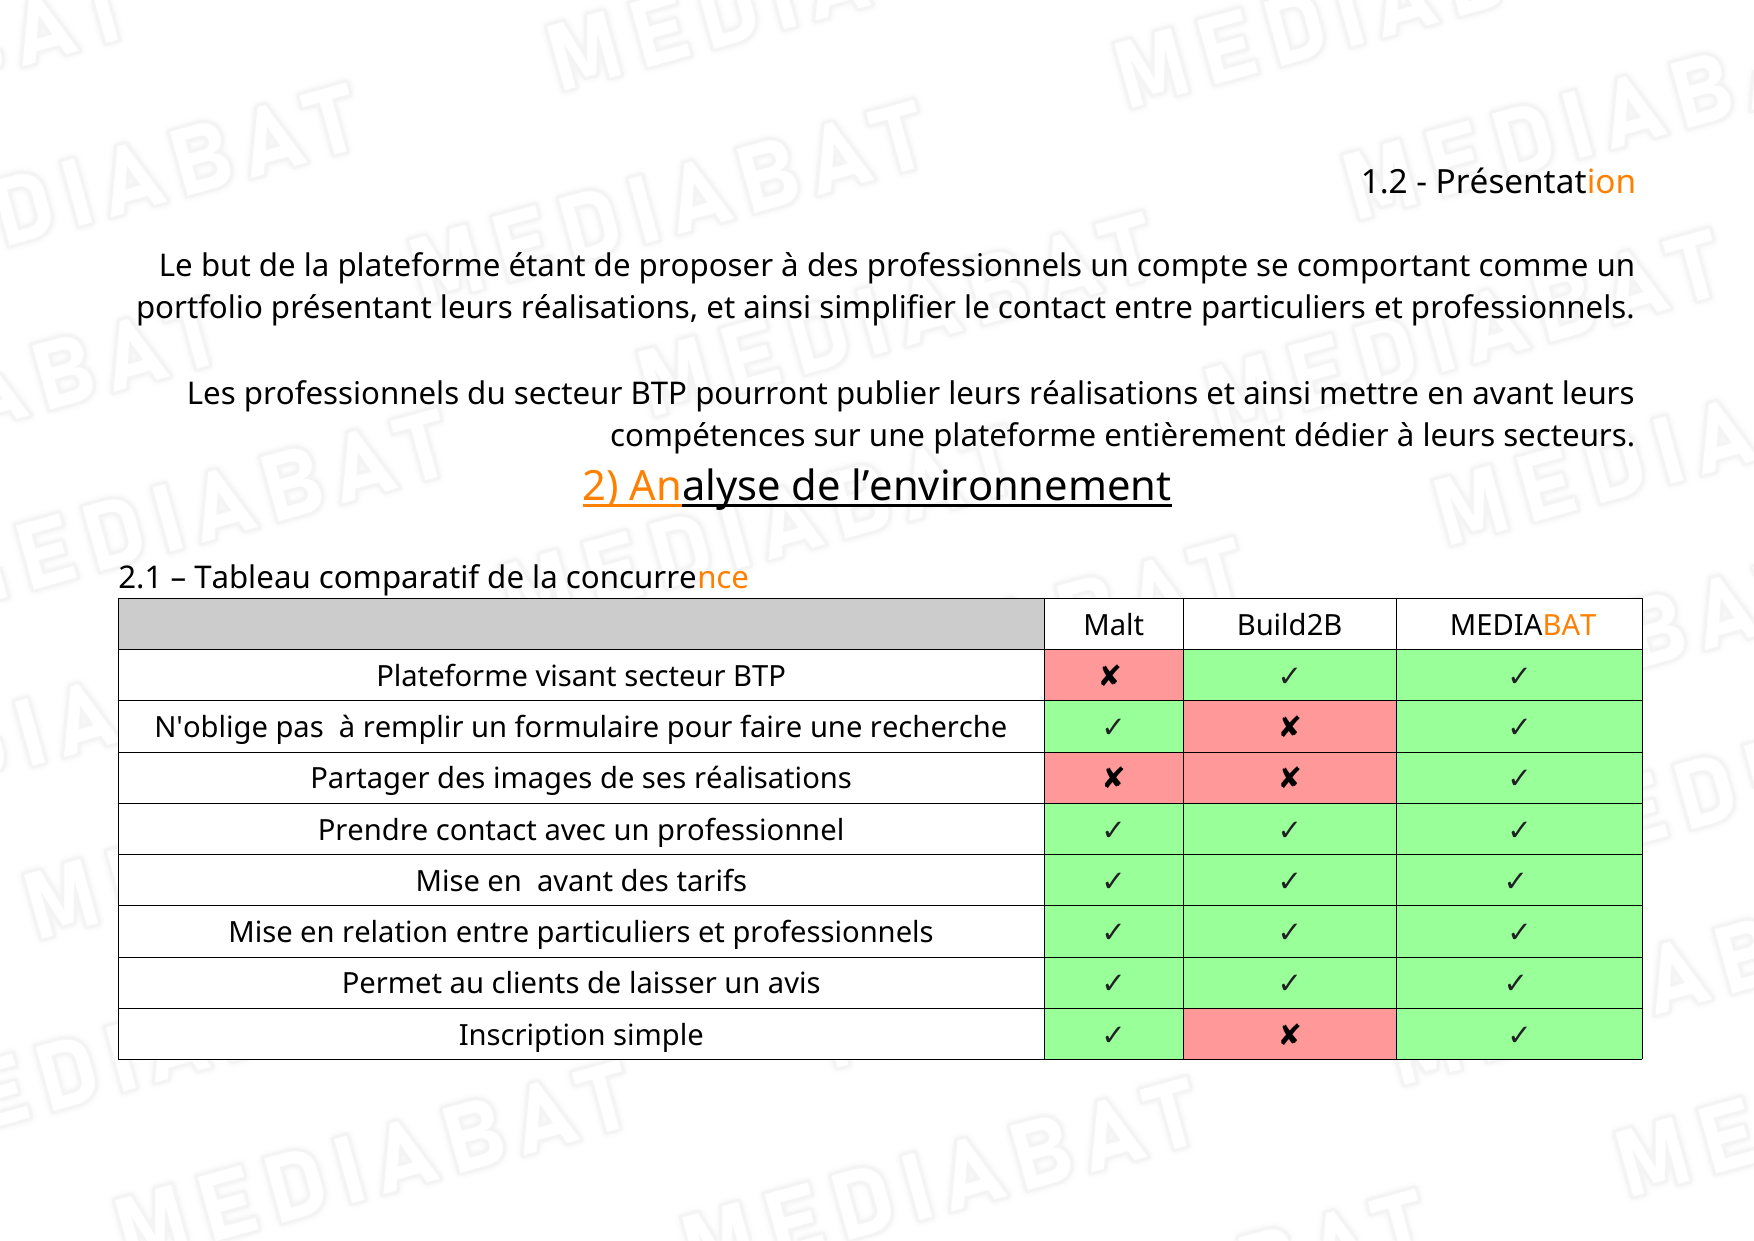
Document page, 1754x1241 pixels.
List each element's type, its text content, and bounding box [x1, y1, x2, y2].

table_cell Mise en avant des tarifs [119, 855, 1044, 905]
table_cell ✓ [1397, 804, 1642, 854]
table_cell ✓ [1184, 650, 1396, 700]
text Les professionnels du secteur BTP pourront publier leurs réalisations et ainsi mettre en avant leurs compétences sur une plateforme entièrement dédier à leurs secteurs. [118, 371, 1636, 456]
text 2.1 – Tableau comparatif de la concurrence [118, 555, 1636, 598]
table_header Malt [1045, 599, 1183, 649]
table_cell ✓ [1184, 906, 1396, 957]
table_cell Plateforme visant secteur BTP [119, 650, 1044, 700]
table_cell ✓ [1397, 958, 1642, 1008]
table_cell ✘ [1045, 753, 1183, 803]
table_cell ✓ [1397, 753, 1642, 803]
table_cell Prendre contact avec un professionnel [119, 804, 1044, 854]
table_cell Permet au clients de laisser un avis [119, 958, 1044, 1008]
table_cell ✓ [1184, 855, 1396, 905]
table_cell ✘ [1184, 701, 1396, 752]
table_cell ✓ [1397, 1009, 1642, 1059]
table_cell ✓ [1397, 855, 1642, 905]
picture [0, 0, 1754, 1241]
table_cell ✓ [1184, 958, 1396, 1008]
table_cell ✓ [1397, 701, 1642, 752]
table_cell ✓ [1045, 1009, 1183, 1059]
text Le but de la plateforme étant de proposer à des professionnels un compte se comportant comme un portfolio présentant leurs réalisations, et ainsi simplifier le contact entre particuliers et professionnels. [118, 243, 1636, 328]
table_header MEDIABAT [1397, 599, 1642, 649]
text 1.2 - Présentation [118, 158, 1636, 203]
table_cell ✓ [1397, 906, 1642, 957]
table_cell ✘ [1045, 650, 1183, 700]
table_cell ✘ [1184, 753, 1396, 803]
table_header Build2B [1184, 599, 1396, 649]
table_cell ✓ [1184, 804, 1396, 854]
text 2) Analyse de l’environnement [118, 456, 1636, 513]
table_cell N'oblige pas à remplir un formulaire pour faire une recherche [119, 701, 1044, 752]
table_cell ✓ [1045, 804, 1183, 854]
table_header [119, 599, 1044, 649]
table_cell ✓ [1045, 855, 1183, 905]
table_cell Inscription simple [119, 1009, 1044, 1059]
table_cell ✘ [1184, 1009, 1396, 1059]
table_cell ✓ [1045, 958, 1183, 1008]
table_cell Partager des images de ses réalisations [119, 753, 1044, 803]
table_cell Mise en relation entre particuliers et professionnels [119, 906, 1044, 957]
table_cell ✓ [1045, 906, 1183, 957]
table_cell ✓ [1397, 650, 1642, 700]
table_cell ✓ [1045, 701, 1183, 752]
